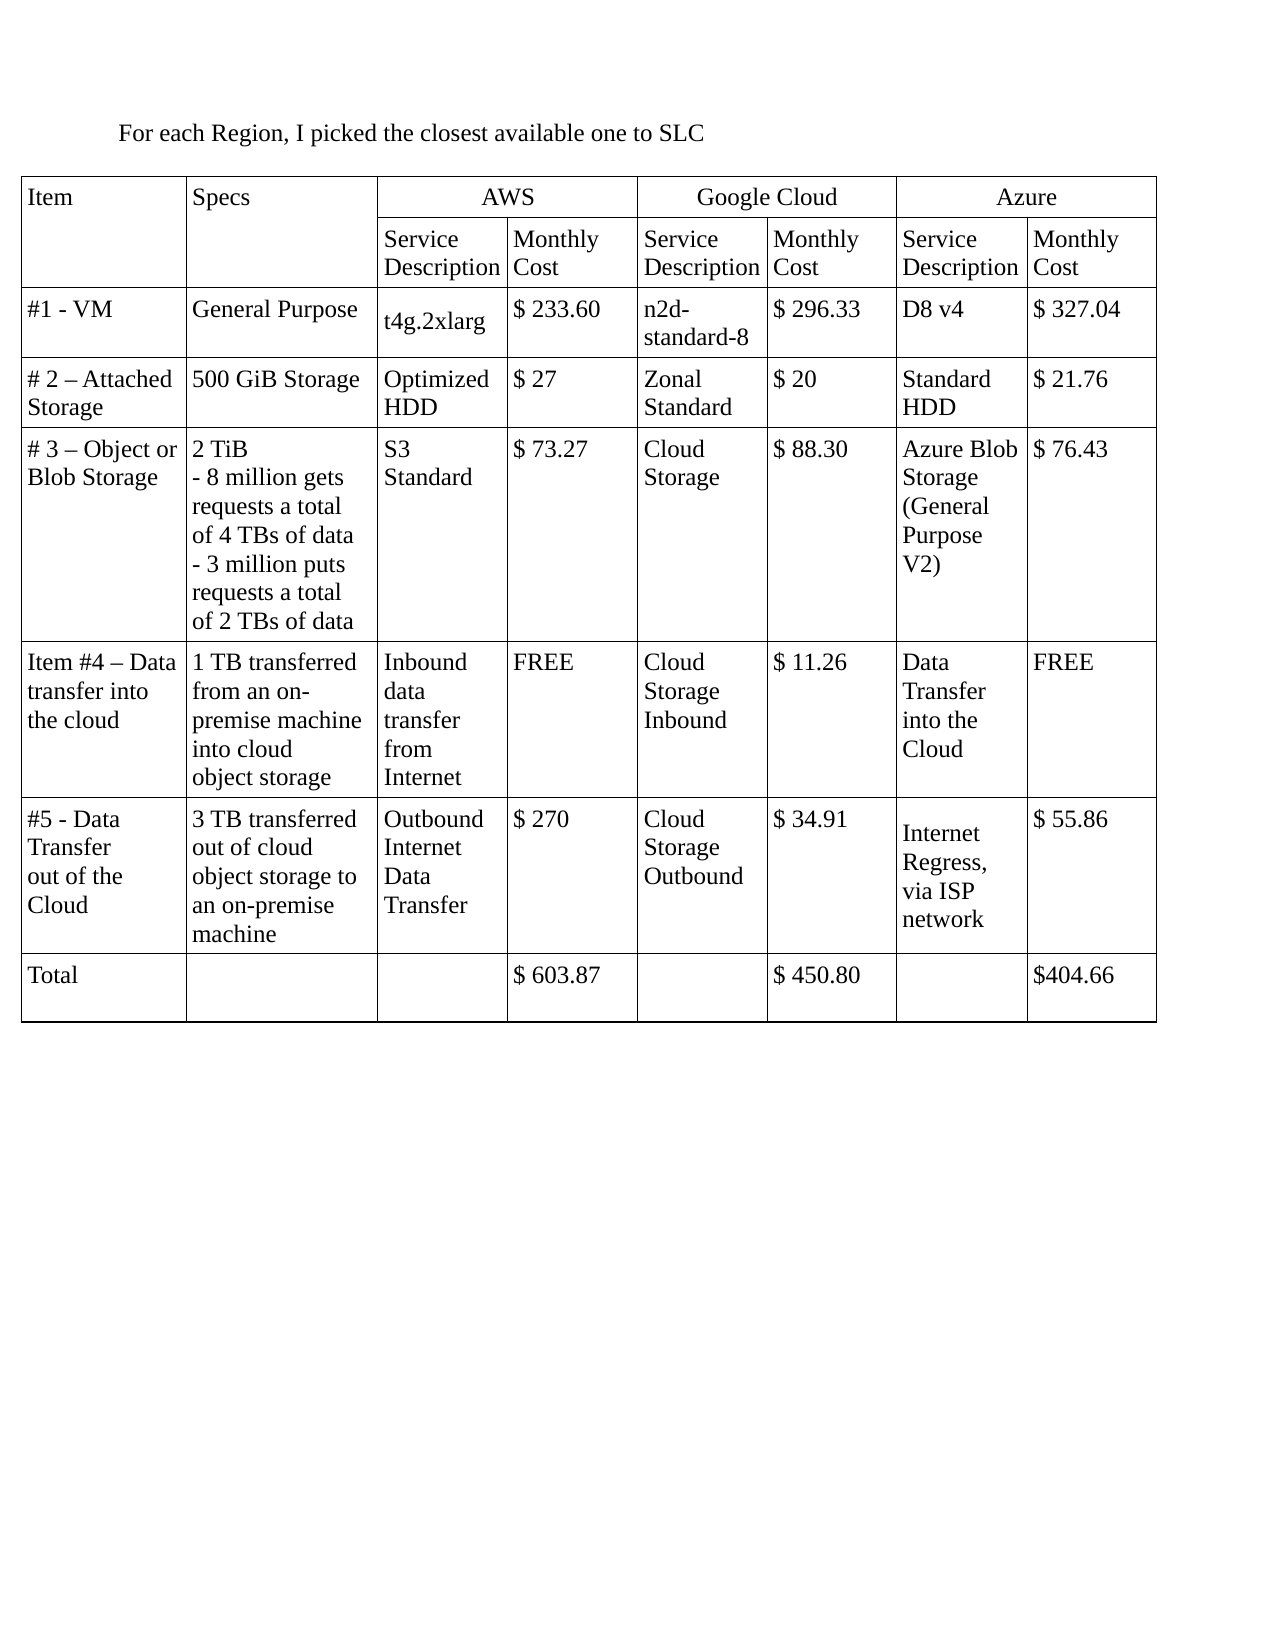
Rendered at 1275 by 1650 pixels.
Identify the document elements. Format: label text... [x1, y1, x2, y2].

table_cell D8 v4 [897, 288, 1027, 357]
table_cell Service Description [378, 218, 507, 287]
table_cell 3 TB transferred out of cloud object storage to an on-premise machine [187, 798, 377, 953]
table_cell $ 233.60 [508, 288, 637, 357]
table_cell Total [22, 954, 186, 1021]
table_cell #1 - VM [22, 288, 186, 357]
table_cell FREE [1028, 642, 1156, 797]
text For each Region, I picked the closest available one to SLC [118, 118, 1157, 147]
table_cell $ 296.33 [768, 288, 896, 357]
table_header Azure [897, 177, 1156, 217]
table_cell [187, 954, 377, 1021]
table_cell Cloud Storage Outbound [638, 798, 767, 953]
table_cell Standard HDD [897, 358, 1027, 427]
table_cell $ 11.26 [768, 642, 896, 797]
table_cell Inbound data transfer from Internet [378, 642, 507, 797]
table_header Google Cloud [638, 177, 896, 217]
table_cell Outbound Internet Data Transfer [378, 798, 507, 953]
table_cell $ 327.04 [1028, 288, 1156, 357]
table_cell Cloud Storage [638, 428, 767, 641]
table_cell # 2 – Attached Storage [22, 358, 186, 427]
table_cell Zonal Standard [638, 358, 767, 427]
table_cell $ 27 [508, 358, 637, 427]
table_cell General Purpose [187, 288, 377, 357]
table_cell S3 Standard [378, 428, 507, 641]
table_cell Cloud Storage Inbound [638, 642, 767, 797]
table_cell 1 TB transferred from an on- premise machine into cloud object storage [187, 642, 377, 797]
table_cell t4g.2xlarg [378, 288, 507, 357]
table_cell Data Transfer into the Cloud [897, 642, 1027, 797]
table_cell Internet Regress, via ISP network [897, 798, 1027, 953]
table_cell $ 76.43 [1028, 428, 1156, 641]
table_cell $ 603.87 [508, 954, 637, 1021]
table_cell [638, 954, 767, 1021]
table_cell $ 20 [768, 358, 896, 427]
table_cell $ 55.86 [1028, 798, 1156, 953]
table_cell 2 TiB - 8 million gets requests a total of 4 TBs of data - 3 million puts requests a total of 2 TBs of data [187, 428, 377, 641]
table_cell $ 450.80 [768, 954, 896, 1021]
table_cell $ 73.27 [508, 428, 637, 641]
table_cell Monthly Cost [508, 218, 637, 287]
table_cell $ 88.30 [768, 428, 896, 641]
table_cell Monthly Cost [1028, 218, 1156, 287]
table_cell $ 270 [508, 798, 637, 953]
table_header AWS [378, 177, 637, 217]
table_cell FREE [508, 642, 637, 797]
table_cell #5 - Data Transfer out of the Cloud [22, 798, 186, 953]
table_cell 500 GiB Storage [187, 358, 377, 427]
table_cell $404.66 [1028, 954, 1156, 1021]
table_cell Monthly Cost [768, 218, 896, 287]
table_cell Service Description [897, 218, 1027, 287]
table_cell Optimized HDD [378, 358, 507, 427]
table_cell [378, 954, 507, 1021]
table_header Item [22, 177, 186, 287]
table_cell [897, 954, 1027, 1021]
table_cell Service Description [638, 218, 767, 287]
table_cell Azure Blob Storage (General Purpose V2) [897, 428, 1027, 641]
table_cell Item #4 – Data transfer into the cloud [22, 642, 186, 797]
table_cell # 3 – Object or Blob Storage [22, 428, 186, 641]
table_cell $ 21.76 [1028, 358, 1156, 427]
table_cell n2d-standard-8 [638, 288, 767, 357]
table_cell $ 34.91 [768, 798, 896, 953]
table_header Specs [187, 177, 377, 287]
